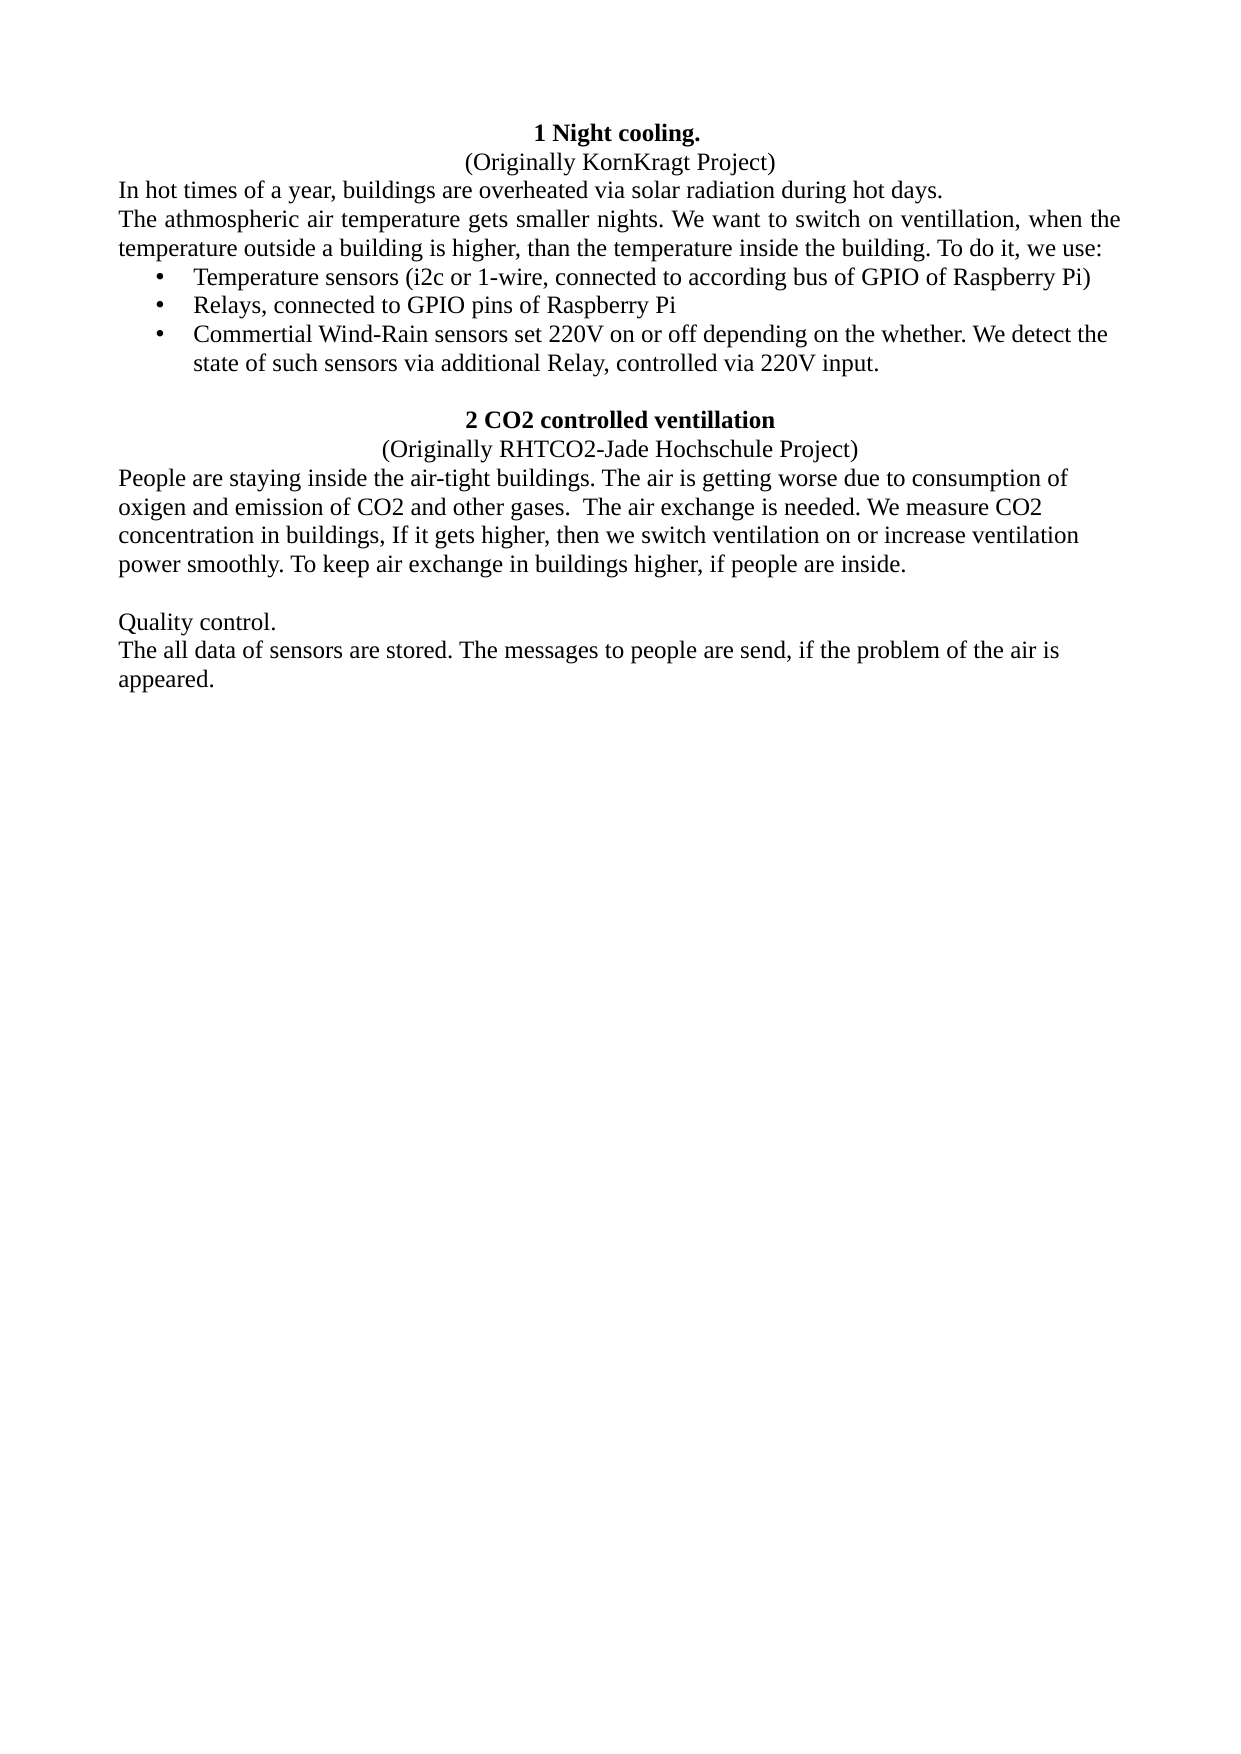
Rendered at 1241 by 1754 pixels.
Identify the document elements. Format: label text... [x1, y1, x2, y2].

list Temperature sensors (i2c or 1-wire, connected to according bus of GPIO of Raspberry Pi) [156, 262, 1122, 291]
list Relays, connected to GPIO pins of Raspberry Pi [156, 291, 1122, 319]
list Commertial Wind-Rain sensors set 220V on or off depending on the whether. We detect the state of such sensors via additional Relay, controlled via 220V input. [156, 319, 1122, 377]
text In hot times of a year, buildings are overheated via solar radiation during hot days. [118, 176, 1122, 204]
text Quality control. [118, 607, 1122, 636]
text 1 Night cooling. [118, 118, 1122, 147]
text The athmospheric air temperature gets smaller nights. We want to switch on ventillation, when the temperature outside a building is higher, than the temperature inside the building. To do it, we use: [118, 204, 1122, 262]
text The all data of sensors are stored. The messages to people are send, if the problem of the air is appeared. [118, 636, 1122, 693]
text (Originally KornKragt Project) [118, 147, 1122, 176]
text People are staying inside the air-tight buildings. The air is getting worse due to consumption of oxigen and emission of CO2 and other gases. The air exchange is needed. We measure CO2 concentration in buildings, If it gets higher, then we switch ventilation on or increase ventilation power smoothly. To keep air exchange in buildings higher, if people are inside. [118, 463, 1122, 578]
text (Originally RHTCO2-Jade Hochschule Project) [118, 434, 1122, 463]
text 2 CO2 controlled ventillation [118, 406, 1122, 434]
